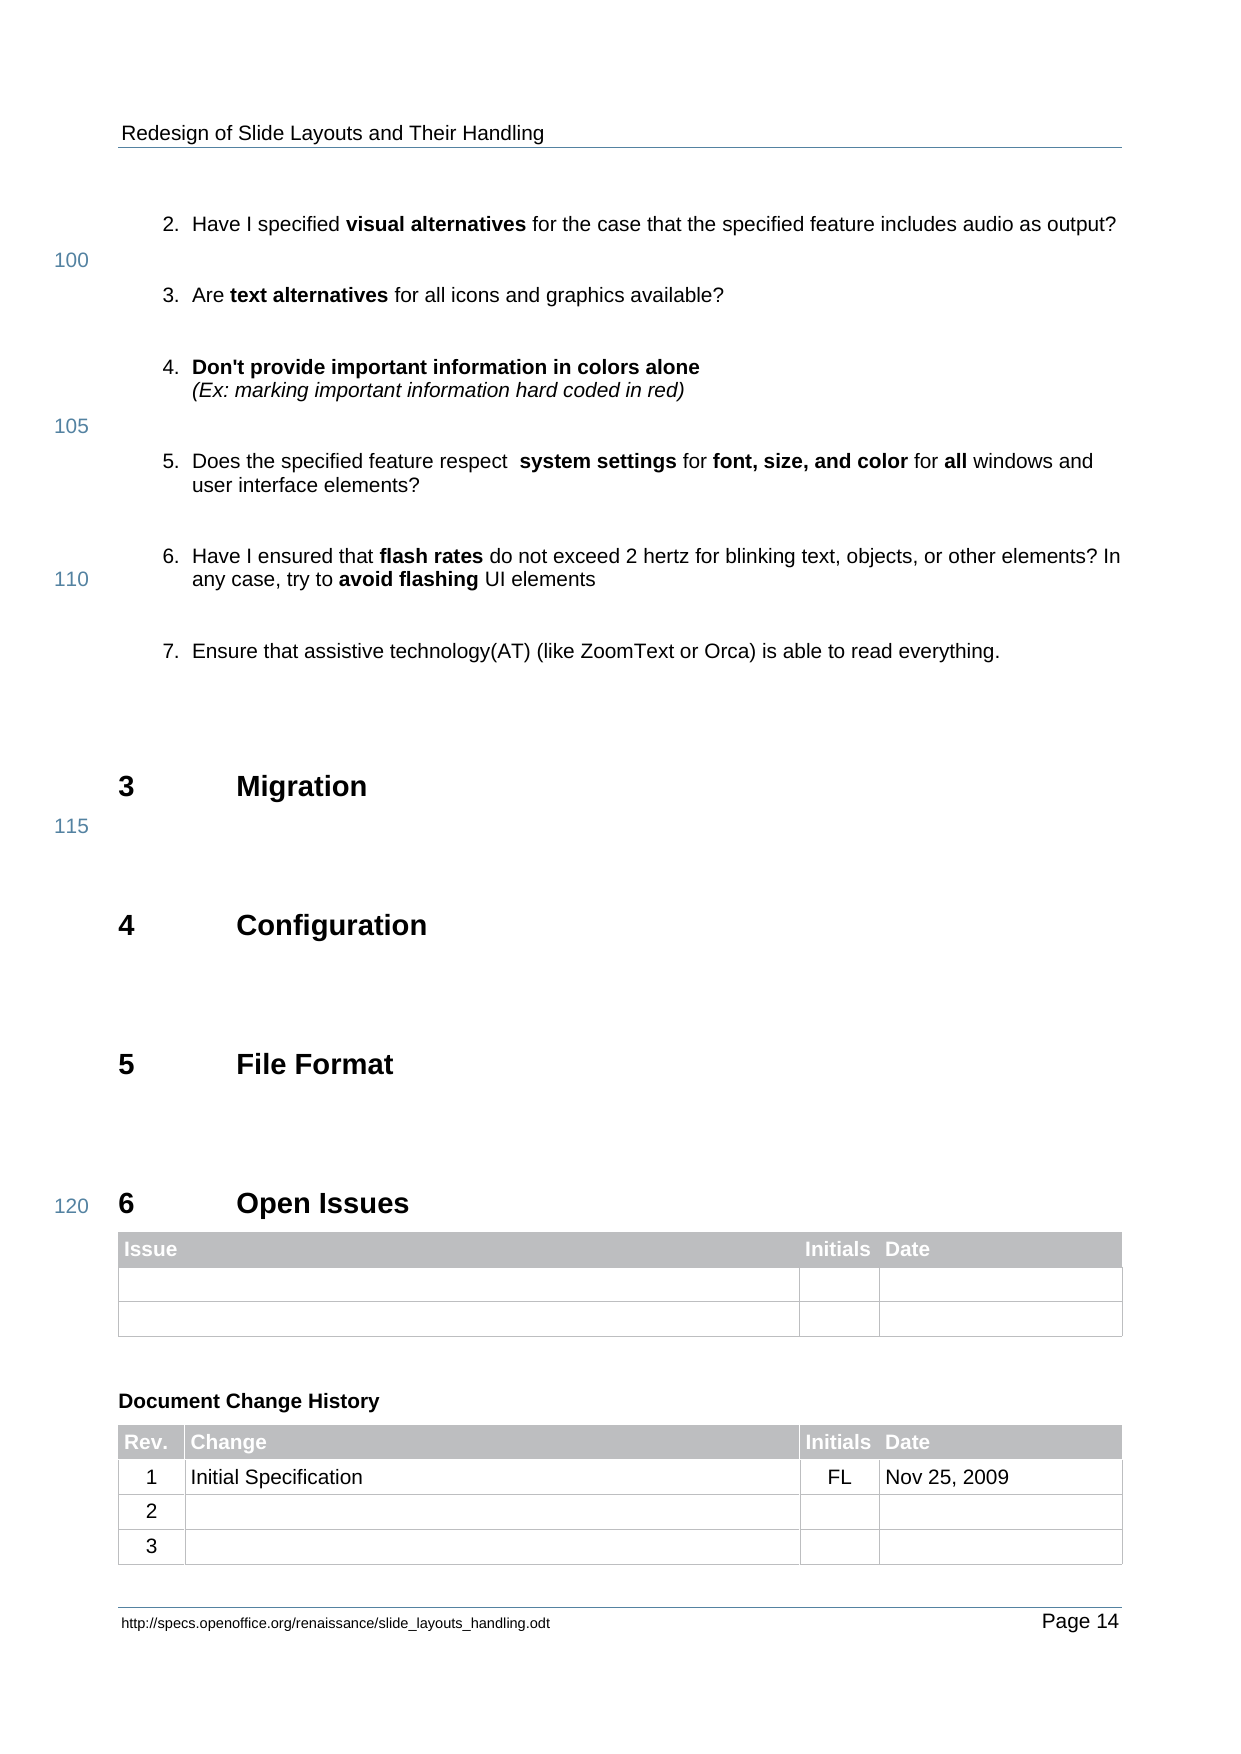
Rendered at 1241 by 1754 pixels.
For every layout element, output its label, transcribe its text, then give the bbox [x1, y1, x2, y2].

text <Start typing here ----- If this part is irrelevant state a reason for its absence!> [118, 814, 1122, 838]
table_cell 3 [119, 1530, 184, 1564]
subtitle File Format [118, 1048, 1122, 1081]
table_cell [800, 1268, 879, 1301]
subtitle Migration [118, 770, 1122, 803]
table_header Issue [118, 1232, 799, 1267]
table_cell FL [801, 1460, 879, 1494]
list Have I specified visual alternatives for the case that the specified feature includes audio as output? [162, 212, 1122, 236]
table_cell 2 [119, 1495, 184, 1529]
list <Start typing here> [162, 509, 1122, 532]
table_cell [800, 1302, 879, 1336]
table_cell [186, 1495, 799, 1529]
list <Start typing here> [162, 248, 1122, 271]
table_cell 1 [119, 1460, 184, 1494]
list <Start typing here> [162, 675, 1122, 698]
subtitle Configuration [118, 909, 1122, 942]
table_cell <Format: Dec 31, 2000> [880, 1302, 1122, 1336]
list <Start typing here> [162, 414, 1122, 438]
list Does the specified feature respect system settings for font, size, and color for all windows and user interface elements? [162, 450, 1122, 497]
list <Start typing here> [162, 177, 1122, 200]
table_cell <State Issue here, State “None”, if all issues are solved> [119, 1268, 799, 1301]
table_cell [801, 1495, 879, 1529]
table_cell <...> [119, 1302, 799, 1336]
table_cell <Format: Dec 31, 2000> [880, 1268, 1122, 1301]
table_header Date [879, 1232, 1122, 1267]
table_header Rev. [118, 1425, 184, 1459]
list <Start typing here> [162, 320, 1122, 343]
list Ensure that assistive technology(AT) (like ZoomText or Orca) is able to read everything. [162, 639, 1122, 663]
table_cell Nov 25, 2009 [880, 1460, 1122, 1494]
list <Start typing here> [162, 604, 1122, 627]
list Don't provide important information in colors alone (Ex: marking important information hard coded in red) [162, 355, 1122, 402]
table_cell [186, 1530, 799, 1564]
table_header Initials [800, 1425, 879, 1459]
subtitle Open Issues [118, 1187, 1122, 1220]
table_cell Initial Specification [186, 1460, 799, 1494]
table_cell <Format: Dec 31, 2000> [880, 1495, 1122, 1529]
text <Start typing here ----- If this part is irrelevant state a reason for its absence!> [118, 1093, 1122, 1116]
table_header Date [879, 1425, 1122, 1459]
list Are text alternatives for all icons and graphics available? [162, 284, 1122, 307]
table_cell <Format: Dec 31, 2000> [880, 1530, 1122, 1564]
table_header Initials [799, 1232, 879, 1267]
list Have I ensured that flash rates do not exceed 2 hertz for blinking text, objects, or other elements? In any case, try to avoid flashing UI elements [162, 545, 1122, 591]
table_header Change [185, 1425, 799, 1459]
text <Start typing here ----- If this part is irrelevant state a reason for its absence!> [118, 953, 1122, 977]
table_cell [801, 1530, 879, 1564]
subtitle Document Change History [118, 1389, 1122, 1412]
